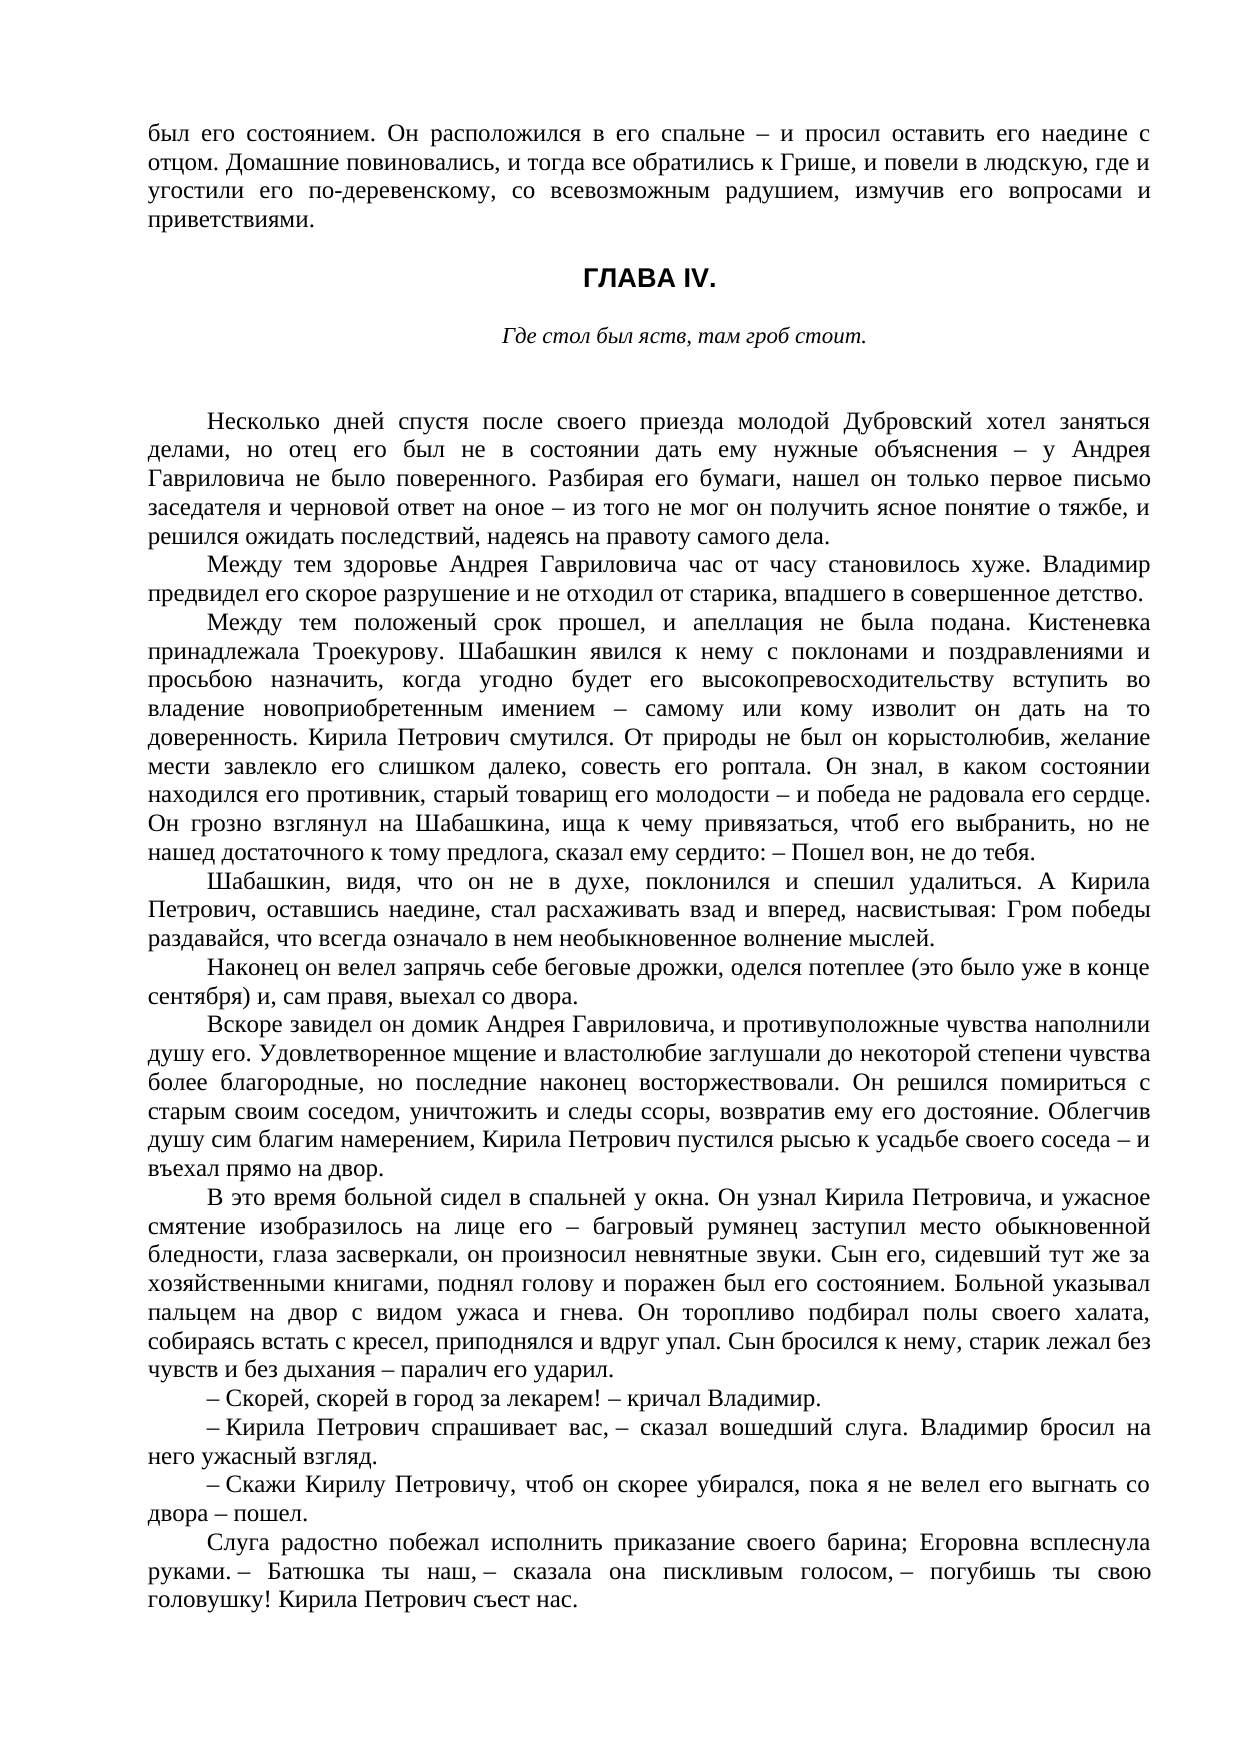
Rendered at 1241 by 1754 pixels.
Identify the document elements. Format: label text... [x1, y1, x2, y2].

text – Скорей, скорей в город за лекарем! – кричал Владимир. [148, 1383, 1152, 1412]
subtitle ГЛАВА IV. [148, 262, 1152, 293]
text Шабашкин, видя, что он не в духе, поклонился и спешил удалиться. А Кирила Петрович, оставшись наедине, стал расхаживать взад и вперед, насвистывая: Гром победы раздавайся, что всегда означало в нем необыкновенное волнение мыслей. [148, 866, 1152, 952]
text – Скажи Кирилу Петровичу, чтоб он скорее убирался, пока я не велел его выгнать со двора – пошел. [148, 1469, 1152, 1527]
text Вскоре завидел он домик Андрея Гавриловича, и противуположные чувства наполнили душу его. Удовлетворенное мщение и властолюбие заглушали до некоторой степени чувства более благородные, но последние наконец восторжествовали. Он решился помириться с старым своим соседом, уничтожить и следы ссоры, возвратив ему его достояние. Облегчив душу сим благим намерением, Кирила Петрович пустился рысью к усадьбе своего соседа – и въехал прямо на двор. [148, 1009, 1152, 1182]
text Между тем здоровье Андрея Гавриловича час от часу становилось хуже. Владимир предвидел его скорое разрушение и не отходил от старика, впадшего в совершенное детство. [148, 549, 1152, 607]
text Где стол был яств, там гроб стоит. [460, 322, 1152, 348]
text Несколько дней спустя после своего приезда молодой Дубровский хотел заняться делами, но отец его был не в состоянии дать ему нужные объяснения – у Андрея Гавриловича не было поверенного. Разбирая его бумаги, нашел он только первое письмо заседателя и черновой ответ на оное – из того не мог он получить ясное понятие о тяжбе, и решился ожидать последствий, надеясь на правоту самого дела. [148, 406, 1152, 549]
text В это время больной сидел в спальней у окна. Он узнал Кирила Петровича, и ужасное смятение изобразилось на лице его – багровый румянец заступил место обыкновенной бледности, глаза засверкали, он произносил невнятные звуки. Сын его, сидевший тут же за хозяйственными книгами, поднял голову и поражен был его состоянием. Больной указывал пальцем на двор с видом ужаса и гнева. Он торопливо подбирал полы своего халата, собираясь встать с кресел, приподнялся и вдруг упал. Сын бросился к нему, старик лежал без чувств и без дыхания – паралич его ударил. [148, 1182, 1152, 1383]
text Слуга радостно побежал исполнить приказание своего барина; Егоровна всплеснула руками. – Батюшка ты наш, – сказала она пискливым голосом, – погубишь ты свою головушку! Кирила Петрович съест нас. [148, 1527, 1152, 1613]
text Наконец он велел запрячь себе беговые дрожки, оделся потеплее (это было уже в конце сентября) и, сам правя, выехал со двора. [148, 952, 1152, 1009]
text был его состоянием. Он расположился в его спальне – и просил оставить его наедине с отцом. Домашние повиновались, и тогда все обратились к Грише, и повели в людскую, где и угостили его по-деревенскому, со всевозможным радушием, измучив его вопросами и приветствиями. [148, 118, 1152, 233]
text Между тем положеный срок прошел, и апеллация не была подана. Кистеневка принадлежала Троекурову. Шабашкин явился к нему с поклонами и поздравлениями и просьбою назначить, когда угодно будет его высокопревосходительству вступить во владение новоприобретенным имением – самому или кому изволит он дать на то доверенность. Кирила Петрович смутился. От природы не был он корыстолюбив, желание мести завлекло его слишком далеко, совесть его роптала. Он знал, в каком состоянии находился его противник, старый товарищ его молодости – и победа не радовала его сердце. Он грозно взглянул на Шабашкина, ища к чему привязаться, чтоб его выбранить, но не нашед достаточного к тому предлога, сказал ему сердито: – Пошел вон, не до тебя. [148, 607, 1152, 866]
text – Кирила Петрович спрашивает вас, – сказал вошедший слуга. Владимир бросил на него ужасный взгляд. [148, 1412, 1152, 1469]
